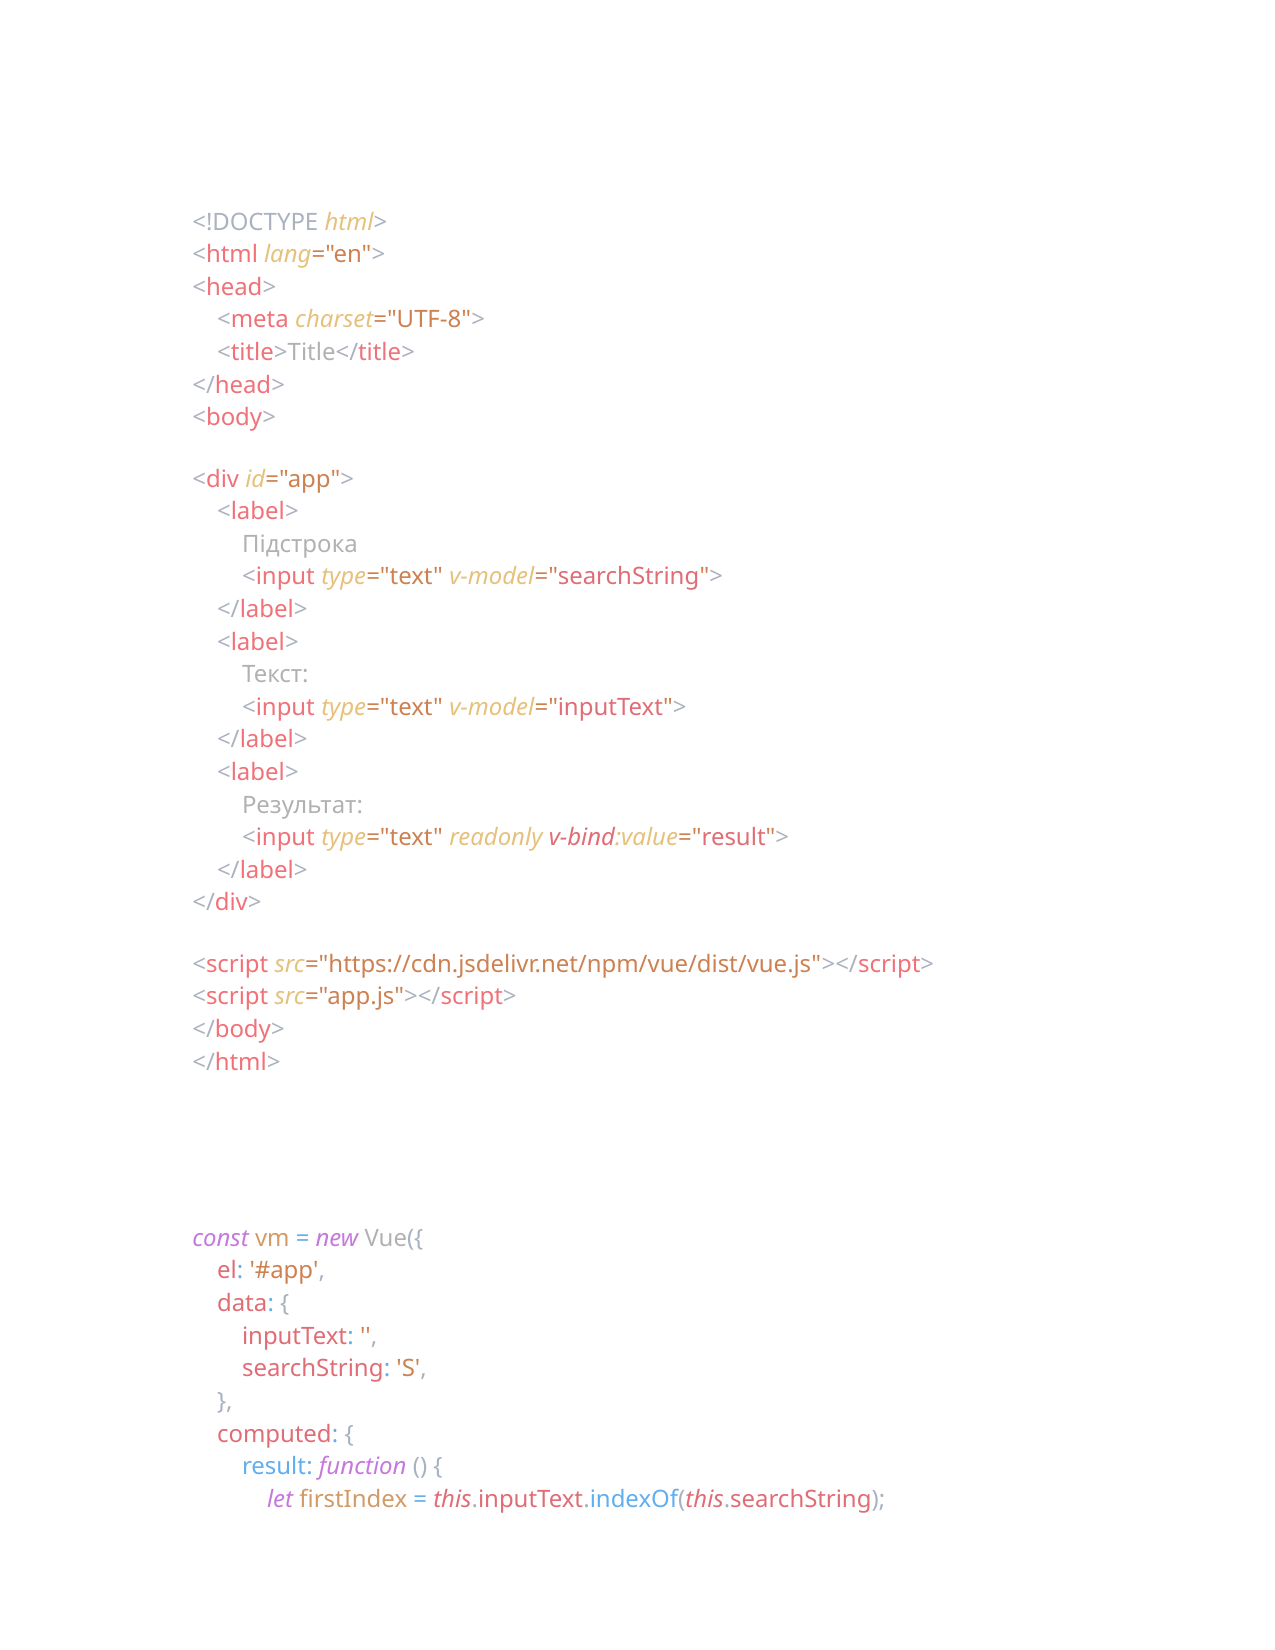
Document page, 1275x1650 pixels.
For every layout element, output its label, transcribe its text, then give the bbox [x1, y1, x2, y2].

text <!DOCTYPE html> <html lang="en"> <head> <meta charset="UTF-8"> <title>Title</title> </head> <body> <div id="app"> <label> Підстрока <input type="text" v-model="searchString"> </label> <label> Текст: <input type="text" v-model="inputText"> </label> <label> Результат: <input type="text" readonly v-bind:value="result"> </label> </div> <script src="https://cdn.jsdelivr.net/npm/vue/dist/vue.js"></script> <script src="app.js"></script> </body> </html> [192, 204, 1157, 1077]
text const vm = new Vue({ el: '#app', data: { inputText: '', searchString: 'S', }, computed: { result: function () { let firstIndex = this.inputText.indexOf(this.searchString); [192, 1221, 1157, 1514]
